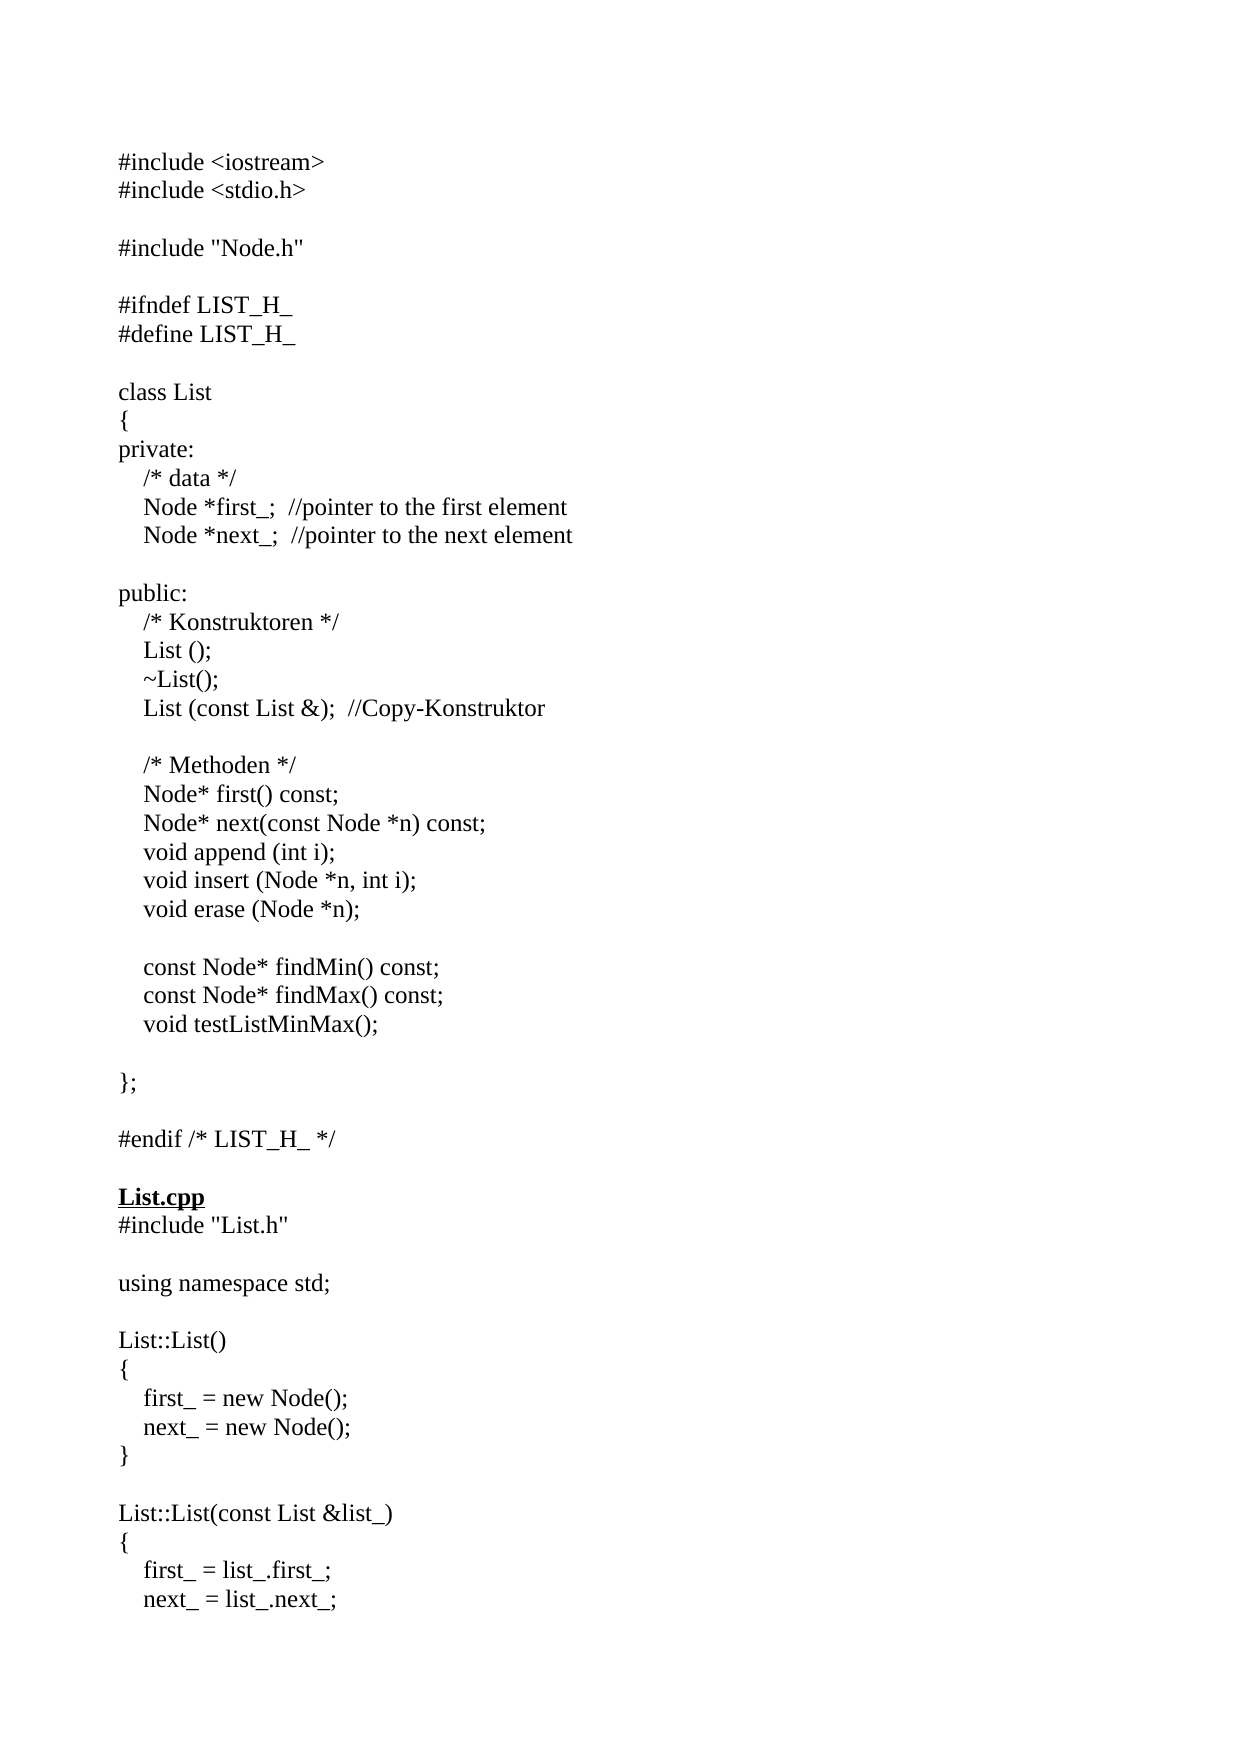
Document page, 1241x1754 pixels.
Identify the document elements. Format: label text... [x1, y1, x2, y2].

text void append (int i); [118, 837, 1122, 866]
text #ifndef LIST_H_ [118, 291, 1122, 319]
text class List [118, 377, 1122, 406]
text List (const List &); //Copy-Konstruktor [118, 693, 1122, 722]
text { [118, 1354, 1122, 1383]
text void insert (Node *n, int i); [118, 866, 1122, 894]
text Node *next_; //pointer to the next element [118, 521, 1122, 549]
text public: [118, 578, 1122, 607]
text private: [118, 434, 1122, 463]
text using namespace std; [118, 1268, 1122, 1297]
text Node* next(const Node *n) const; [118, 808, 1122, 837]
text const Node* findMin() const; [118, 952, 1122, 981]
text #include <stdio.h> [118, 176, 1122, 204]
text void erase (Node *n); [118, 894, 1122, 923]
text } [118, 1441, 1122, 1469]
text List::List() [118, 1326, 1122, 1354]
text /* data */ [118, 463, 1122, 492]
text List (); [118, 636, 1122, 664]
text first_ = list_.first_; [118, 1556, 1122, 1584]
text #include "Node.h" [118, 233, 1122, 262]
text List.cpp [118, 1182, 1122, 1211]
text ~List(); [118, 664, 1122, 693]
text #define LIST_H_ [118, 319, 1122, 348]
text first_ = new Node(); [118, 1383, 1122, 1412]
text next_ = new Node(); [118, 1412, 1122, 1441]
text next_ = list_.next_; [118, 1584, 1122, 1613]
text const Node* findMax() const; [118, 981, 1122, 1009]
text void testListMinMax(); [118, 1009, 1122, 1038]
text #include "List.h" [118, 1211, 1122, 1239]
text /* Konstruktoren */ [118, 607, 1122, 636]
text }; [118, 1067, 1122, 1096]
text List::List(const List &list_) [118, 1498, 1122, 1527]
text #include <iostream> [118, 147, 1122, 176]
text #endif /* LIST_H_ */ [118, 1124, 1122, 1153]
text Node *first_; //pointer to the first element [118, 492, 1122, 521]
text Node* first() const; [118, 779, 1122, 808]
text { [118, 406, 1122, 434]
text /* Methoden */ [118, 751, 1122, 779]
text { [118, 1527, 1122, 1556]
